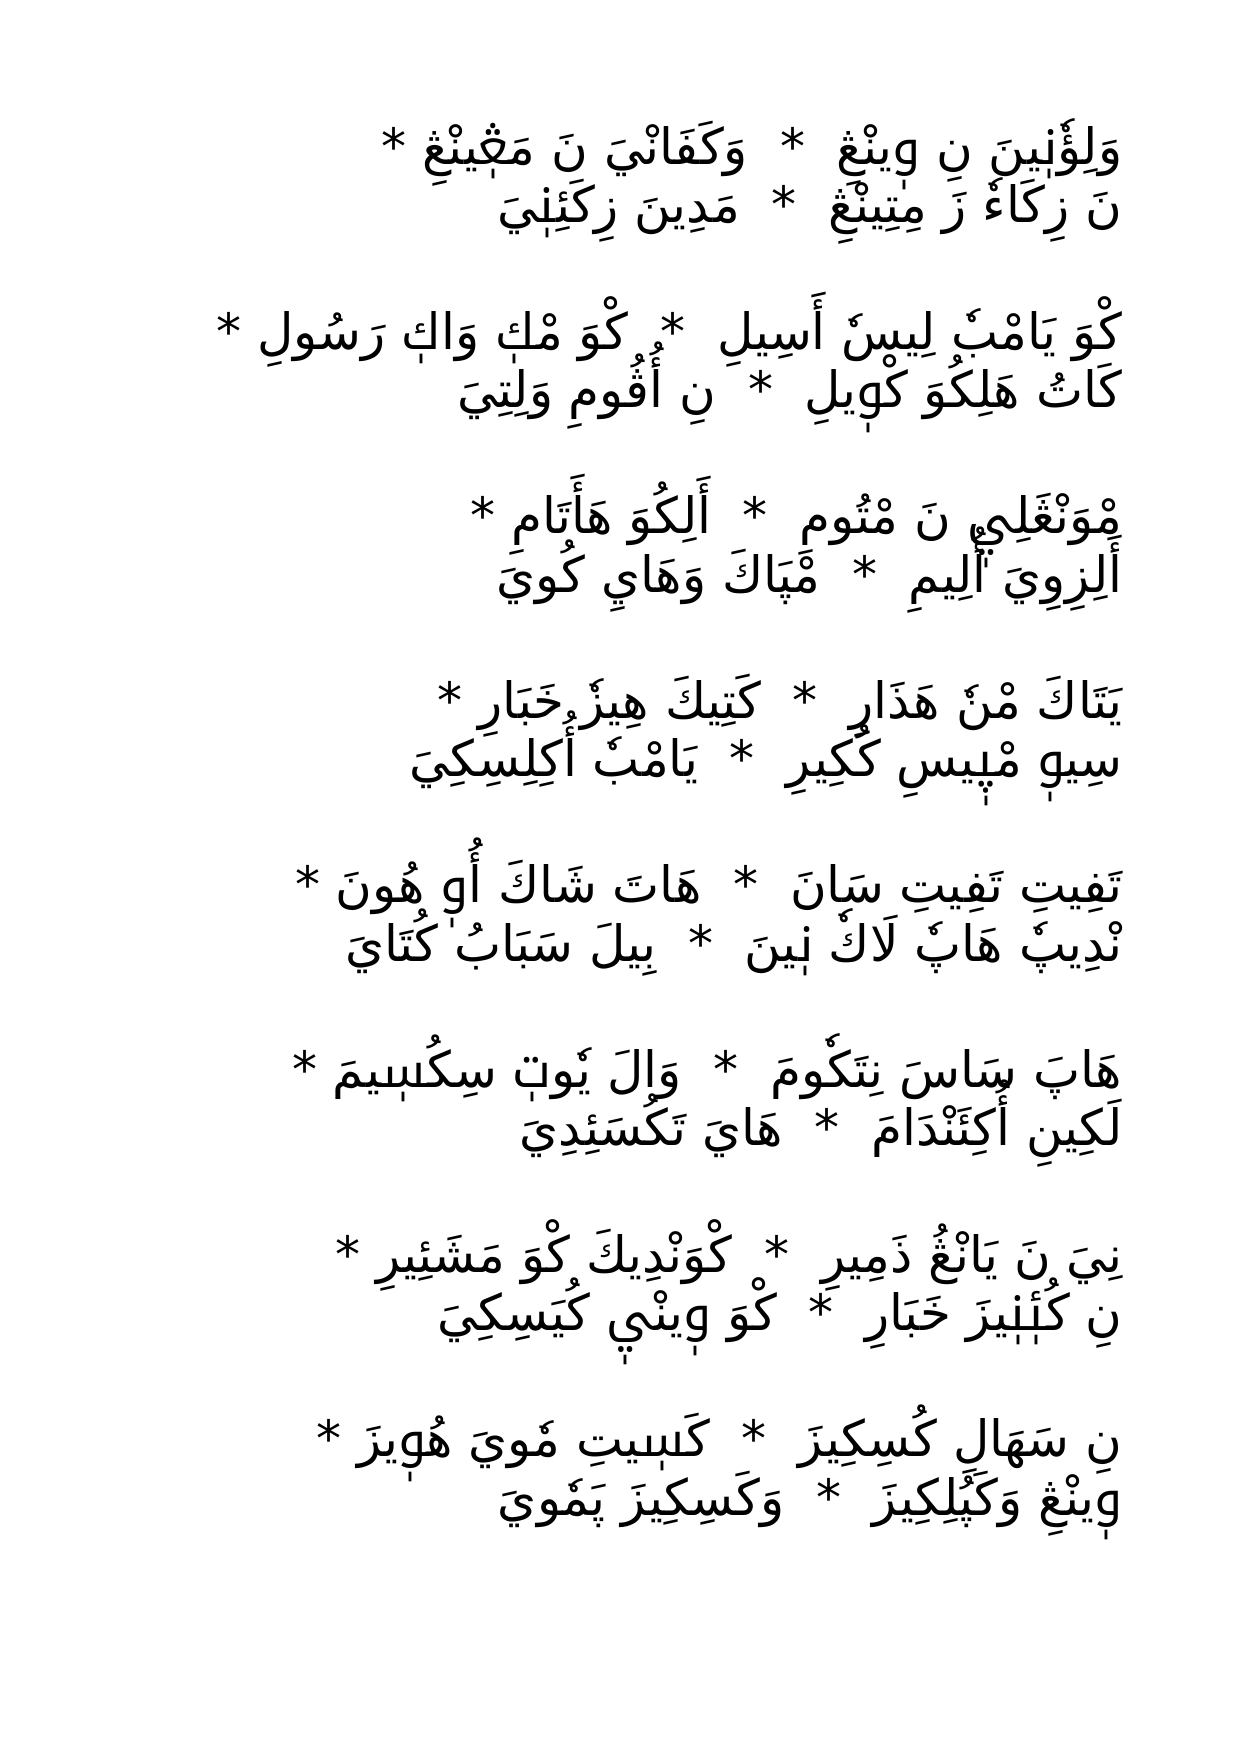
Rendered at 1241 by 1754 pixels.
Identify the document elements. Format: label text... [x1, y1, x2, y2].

text نِيَ نَ يَانْڠُ ذَمِيرِ * كْوَنْدِيكَ كْوَ مَشَئِيرِ * [118, 1226, 1122, 1284]
text نَ زِكَاءٗ زَ مِتِينْڠِ * مَدِينَ زِكَئِنٖيَ [118, 176, 1122, 234]
text تَفِيتِ تَفِيتِ سَانَ * هَاتَ شَاكَ أُوٖ هُونَ * [118, 856, 1122, 915]
text أَلِزِوِيَ أُلِيمِ * مْپَاكَ وَهَايِ كُويَ [118, 546, 1122, 604]
text وَلِؤٗنٖينَ نِ وٖينْڠِ * وَكَفَانْيَ نَ مَڠٖينْڠِ * [118, 118, 1122, 176]
text نِ كُئٖنٖيزَ خَبَارِ * كْوَ وٖينْيٖ كُيَسِكِيَ [118, 1284, 1122, 1342]
text وٖينْڠِ وَكَپُلِكِيزَ * وَكَسِكِيزَ پَمٗويَ [118, 1468, 1122, 1527]
text يَتَاكَ مْنٗ هَذَارِ * كَتِيكَ هِيزٗ خَبَارِ * [118, 672, 1122, 730]
text نِ سَهَالِ كُسِكِيزَ * كَسٖيتِ مٗويَ هُوٖيزَ * [118, 1410, 1122, 1468]
text مْوَنْڠَلِيٖ نَ مْتُومِ * أَلِكُوَ هَأَتَامِ * [118, 487, 1122, 546]
text كَاتُ هَلِكُوَ كْوٖيلِ * نِ أُڤُومِ وَلِتِيَ [118, 361, 1122, 419]
text كْوَ يَامْبٗ لِيسٗ أَسِيلِ * كْوَ مْكٖ وَاكٖ رَسُولِ * [118, 303, 1122, 361]
text نْدِيپٗ هَاپٗ لَاكٗ نٖينَ * بِيلَ سَبَابُ كُتَايَ [118, 915, 1122, 973]
text هَاپَ سَاسَ نِتَكٗومَ * وَالَ يٗوتٖ سِكُسٖيمَ * [118, 1041, 1122, 1099]
text سِيوٖ مْپٖيسِ كُكِيرِ * يَامْبٗ أُكِلِسِكِيَ [118, 730, 1122, 788]
text لَكِينِ أُكِئَنْدَامَ * هَايَ تَكُسَئِدِيَ [118, 1099, 1122, 1157]
